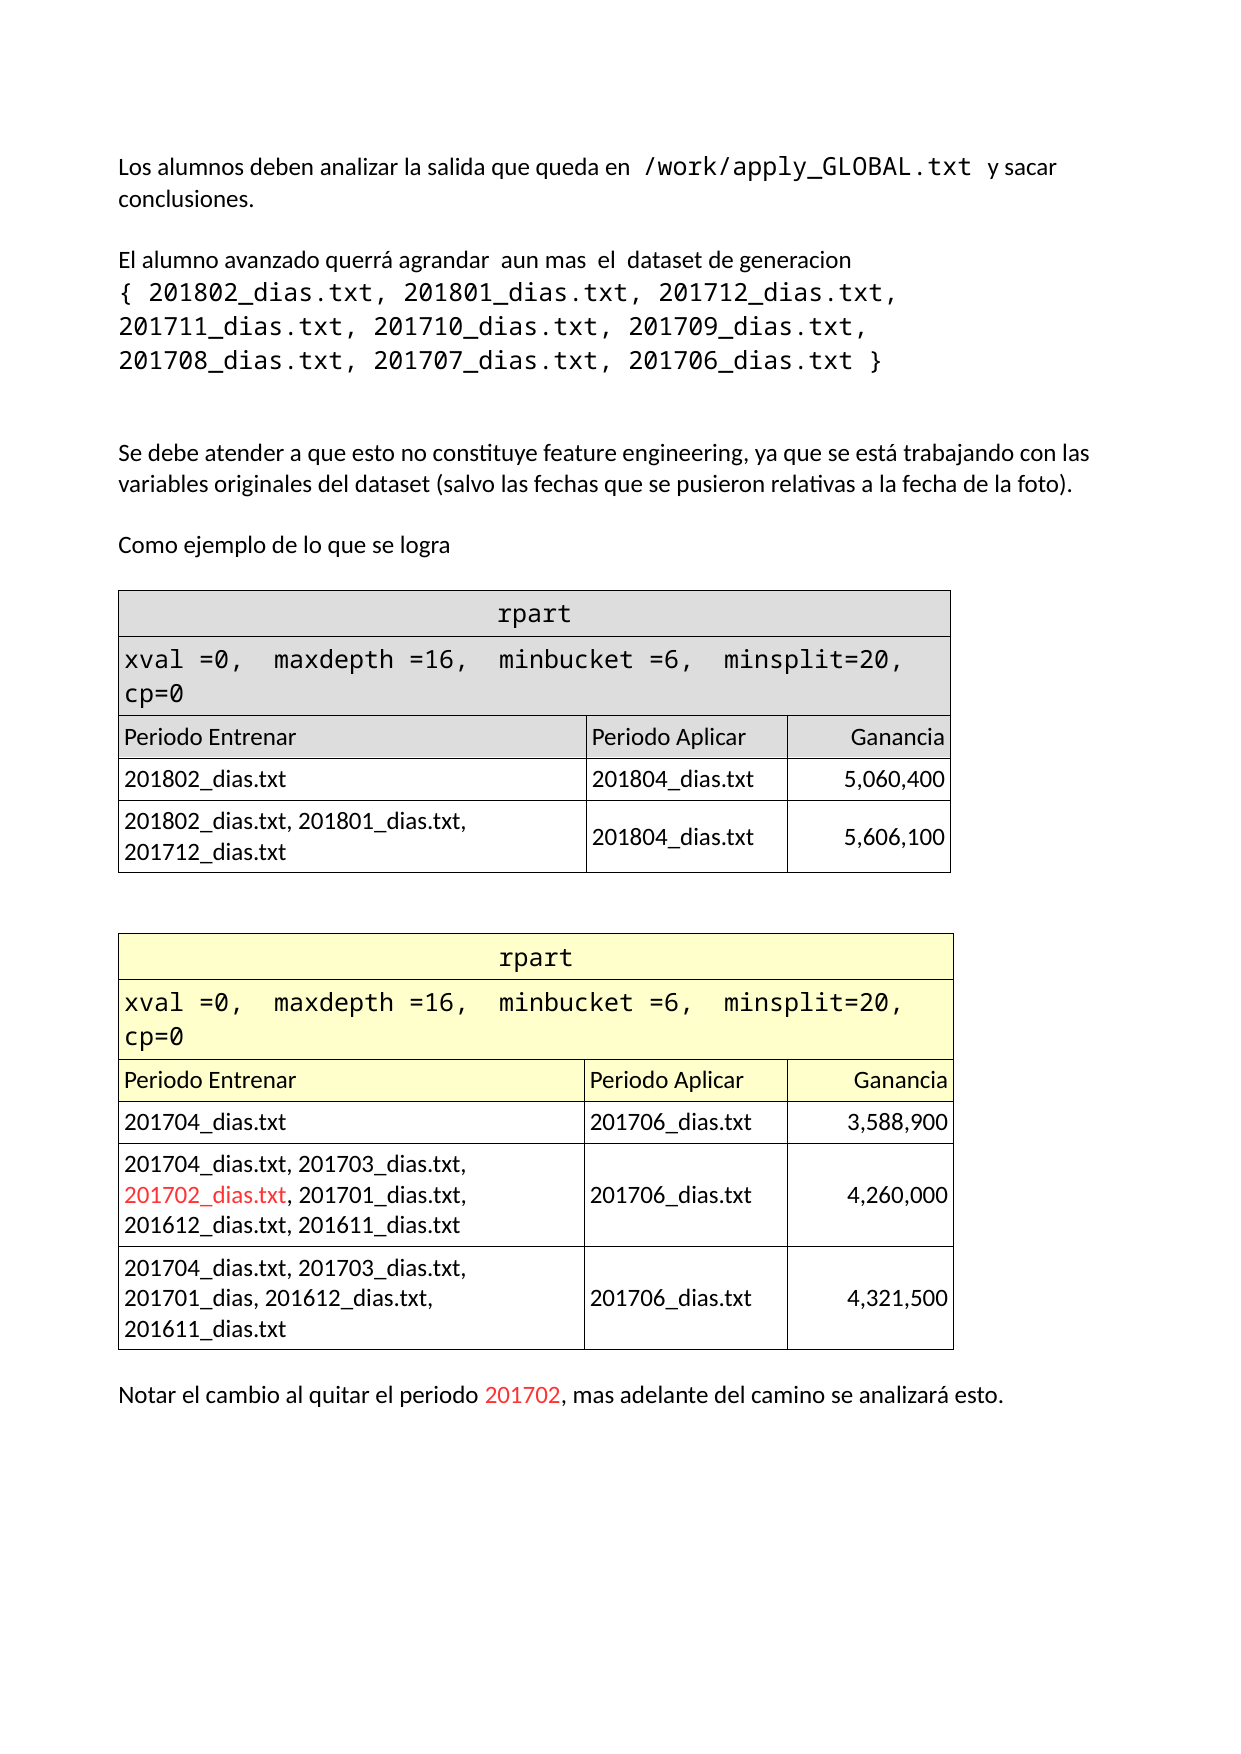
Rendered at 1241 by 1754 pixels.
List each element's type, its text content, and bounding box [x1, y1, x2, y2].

table_cell 201802_dias.txt, 201801_dias.txt, 201712_dias.txt [119, 801, 586, 872]
table_cell xval =0, maxdepth =16, minbucket =6, minsplit=20, cp=0 [119, 980, 953, 1059]
table_cell 201706_dias.txt [585, 1102, 787, 1143]
table_cell Periodo Aplicar [587, 716, 787, 757]
table_cell Periodo Entrenar [119, 716, 586, 757]
table_cell Periodo Aplicar [585, 1060, 787, 1101]
table_cell Periodo Entrenar [119, 1060, 584, 1101]
table_cell 5,060,400 [788, 759, 950, 799]
table_cell 201804_dias.txt [587, 801, 787, 872]
table_cell 201704_dias.txt, 201703_dias.txt, 201701_dias, 201612_dias.txt, 201611_dias.txt [119, 1247, 584, 1349]
table_cell 4,321,500 [788, 1247, 953, 1349]
table_cell 201706_dias.txt [585, 1247, 787, 1349]
table_cell 201704_dias.txt, 201703_dias.txt, 201702_dias.txt, 201701_dias.txt, 201612_dias.txt, 201611_dias.txt [119, 1144, 584, 1246]
table_cell 5,606,100 [788, 801, 950, 872]
table_cell 4,260,000 [788, 1144, 953, 1246]
table_cell 201704_dias.txt [119, 1102, 584, 1143]
table_cell Ganancia [788, 1060, 953, 1101]
text Los alumnos deben analizar la salida que queda en /work/apply_GLOBAL.txt y sacar conclusiones. [118, 149, 1122, 213]
table_cell Ganancia [788, 716, 950, 757]
table_cell 201802_dias.txt [119, 759, 586, 799]
text Se debe atender a que esto no constituye feature engineering, ya que se está trabajando con las variables originales del dataset (salvo las fechas que se pusieron relativas a la fecha de la foto). [118, 437, 1122, 498]
text El alumno avanzado querrá agrandar aun mas el dataset de generacion { 201802_dias.txt, 201801_dias.txt, 201712_dias.txt, 201711_dias.txt, 201710_dias.txt, 201709_dias.txt, 201708_dias.txt, 201707_dias.txt, 201706_dias.txt } [118, 244, 1122, 376]
table_cell 201706_dias.txt [585, 1144, 787, 1246]
table_cell 3,588,900 [788, 1102, 953, 1143]
table_header rpart [119, 591, 950, 636]
table_cell xval =0, maxdepth =16, minbucket =6, minsplit=20, cp=0 [119, 637, 950, 715]
text Como ejemplo de lo que se logra [118, 529, 1122, 559]
table_header rpart [119, 934, 953, 979]
table_cell 201804_dias.txt [587, 759, 787, 799]
text Notar el cambio al quitar el periodo 201702, mas adelante del camino se analizará esto. [118, 1380, 1122, 1410]
